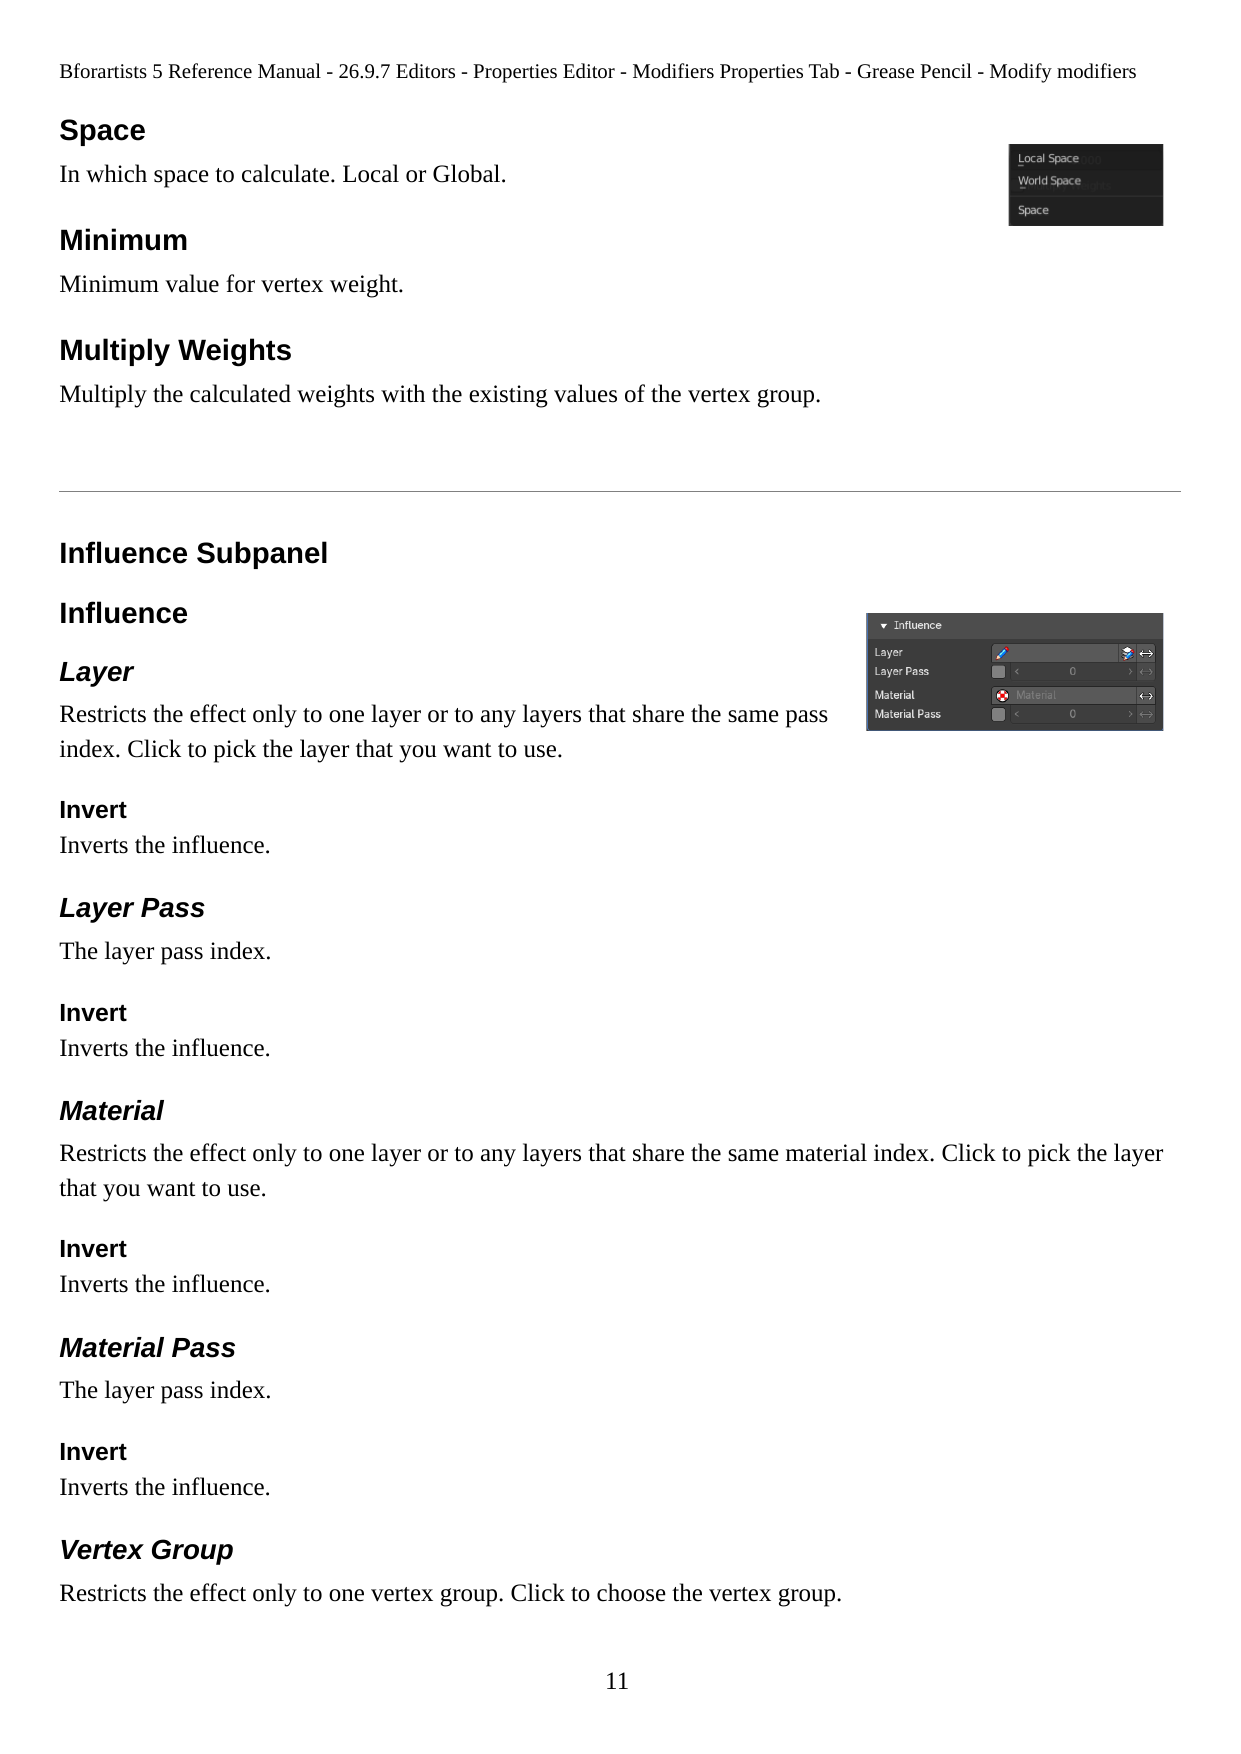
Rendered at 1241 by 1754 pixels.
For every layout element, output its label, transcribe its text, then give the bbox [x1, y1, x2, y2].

subtitle Invert [59, 1437, 1181, 1465]
text Inverts the influence. [59, 1472, 1181, 1500]
subtitle Material [59, 1094, 1181, 1126]
subtitle Layer Pass [59, 892, 1181, 924]
subtitle Minimum [59, 222, 1181, 256]
subtitle Space [59, 113, 1181, 146]
subtitle Vertex Group [59, 1533, 1181, 1565]
subtitle Invert [59, 1234, 1181, 1263]
subtitle Influence Subpanel [59, 536, 1181, 569]
text Restricts the effect only to one layer or to any layers that share the same material index. Click to pick the layer that you want to use. [59, 1138, 1181, 1202]
subtitle Multiply Weights [59, 332, 1181, 366]
subtitle Influence [59, 596, 1181, 630]
picture [866, 613, 1164, 731]
text Minimum value for vertex weight. [59, 269, 1181, 297]
text Restricts the effect only to one vertex group. Click to choose the vertex group. [59, 1578, 1181, 1606]
picture [1008, 144, 1164, 226]
subtitle [1164, 655, 1181, 687]
subtitle Layer [59, 655, 866, 687]
text Inverts the influence. [59, 1269, 1181, 1298]
text Restricts the effect only to one layer or to any layers that share the same pass index. Click to pick the layer that you want to use. [59, 699, 1181, 763]
subtitle Material Pass [59, 1331, 1181, 1363]
text Multiply the calculated weights with the existing values of the vertex group. [59, 379, 1181, 407]
text Inverts the influence. [59, 1033, 1181, 1061]
text In which space to calculate. Local or Global. [59, 159, 1008, 188]
text Inverts the influence. [59, 830, 1181, 859]
subtitle Invert [59, 998, 1181, 1026]
text The layer pass index. [59, 936, 1181, 965]
subtitle Invert [59, 796, 1181, 824]
text The layer pass index. [59, 1375, 1181, 1404]
